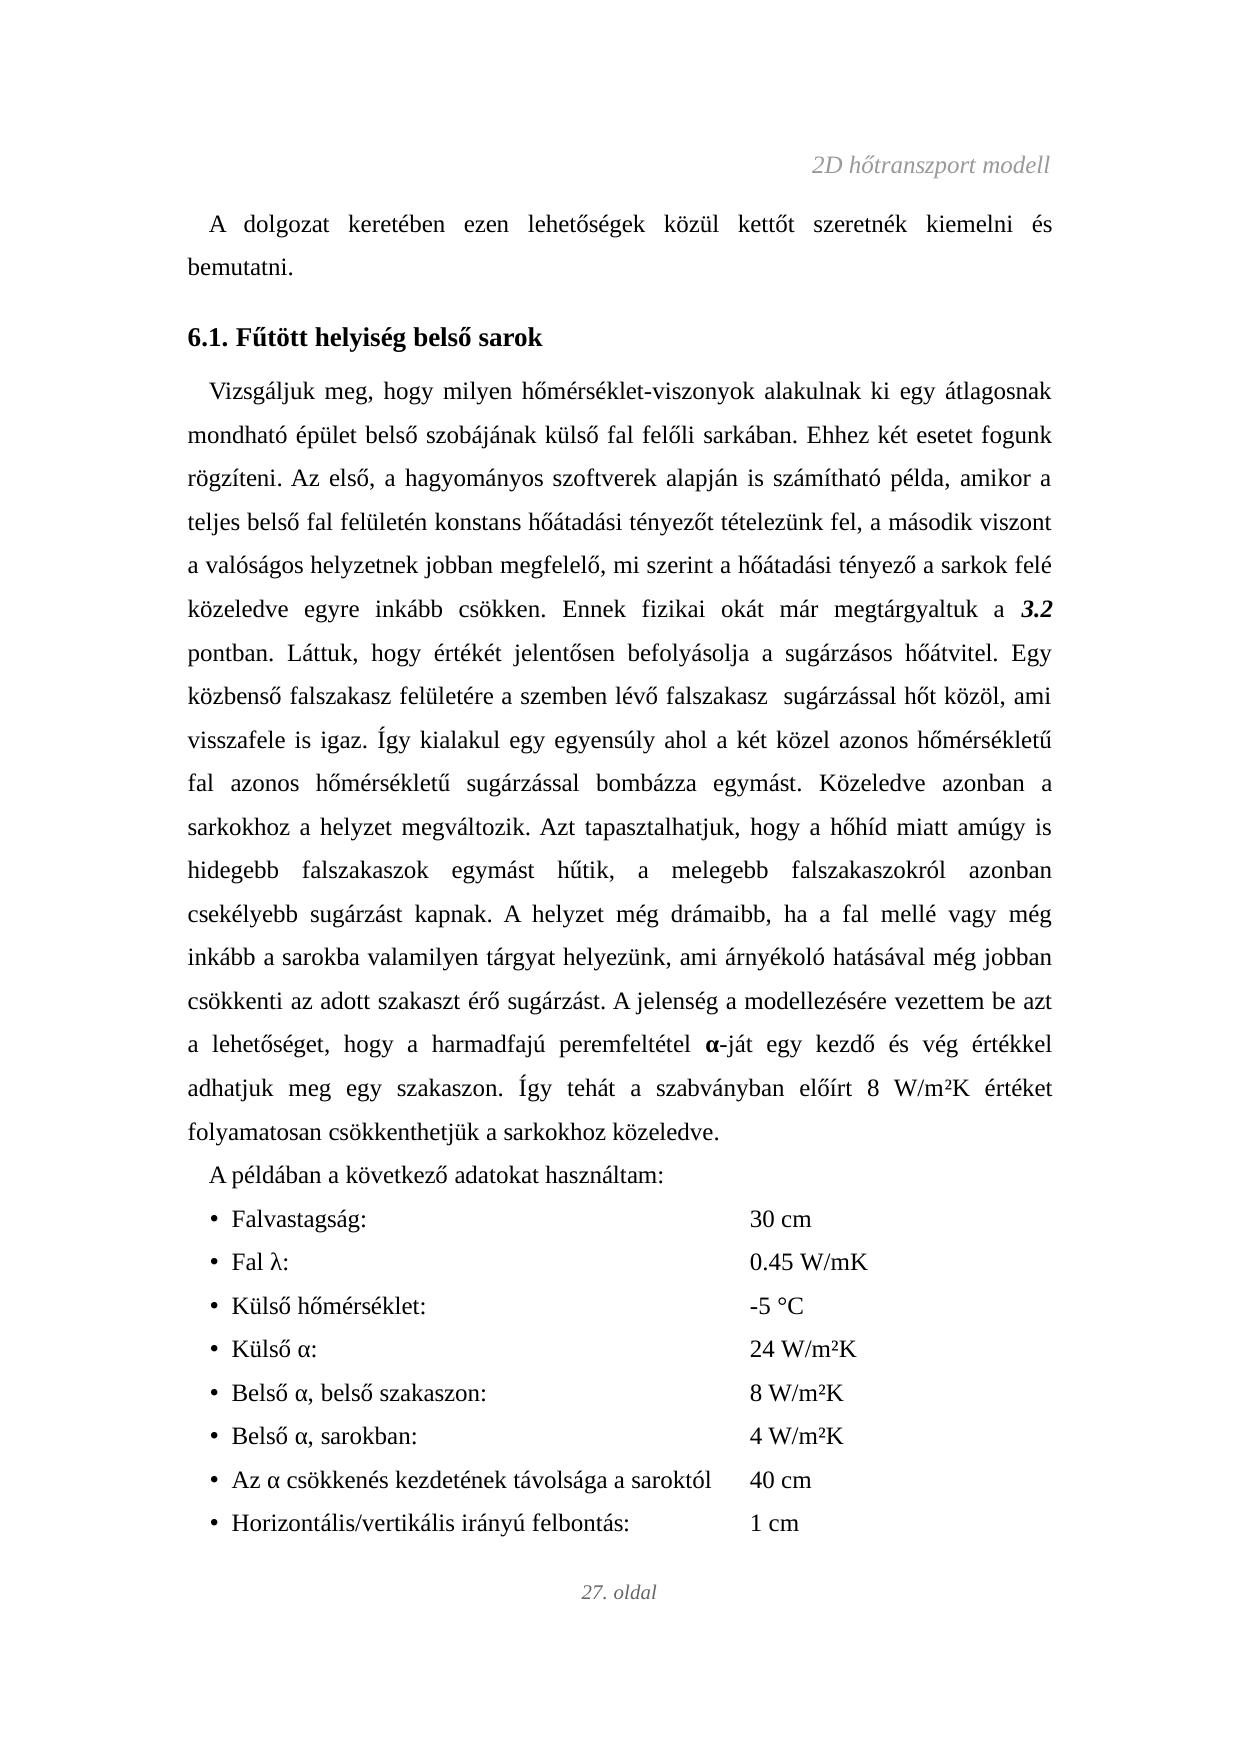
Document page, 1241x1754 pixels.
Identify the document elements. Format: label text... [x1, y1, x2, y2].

list Falvastagság: 30 cm [210, 1203, 1053, 1232]
list Külső hőmérséklet: -5 °C [210, 1291, 1053, 1319]
list Belső α, belső szakaszon: 8 W/m²K [210, 1378, 1053, 1407]
list Belső α, sarokban: 4 W/m²K [210, 1421, 1053, 1450]
subtitle Fűtött helyiség belső sarok [187, 321, 1053, 352]
list Horizontális/vertikális irányú felbontás: 1 cm [210, 1508, 1053, 1537]
list Külső α: 24 W/m²K [210, 1334, 1053, 1363]
text A dolgozat keretében ezen lehetőségek közül kettőt szeretnék kiemelni és bemutatni. [187, 208, 1053, 281]
list Fal λ: 0.45 W/mK [210, 1247, 1053, 1276]
text A példában a következő adatokat használtam: [187, 1160, 1053, 1189]
text Vizsgáljuk meg, hogy milyen hőmérséklet-viszonyok alakulnak ki egy átlagosnak mondható épület belső szobájának külső fal felőli sarkában. Ehhez két esetet fogunk rögzíteni. Az első, a hagyományos szoftverek alapján is számítható példa, amikor a teljes belső fal felületén konstans hőátadási tényezőt tételezünk fel, a második viszont a valóságos helyzetnek jobban megfelelő, mi szerint a hőátadási tényező a sarkok felé közeledve egyre inkább csökken. Ennek fizikai okát már megtárgyaltuk a 3.2 pontban. Láttuk, hogy értékét jelentősen befolyásolja a sugárzásos hőátvitel. Egy közbenső falszakasz felületére a szemben lévő falszakasz sugárzással hőt közöl, ami visszafele is igaz. Így kialakul egy egyensúly ahol a két közel azonos hőmérsékletű fal azonos hőmérsékletű sugárzással bombázza egymást. Közeledve azonban a sarkokhoz a helyzet megváltozik. Azt tapasztalhatjuk, hogy a hőhíd miatt amúgy is hidegebb falszakaszok egymást hűtik, a melegebb falszakaszokról azonban csekélyebb sugárzást kapnak. A helyzet még drámaibb, ha a fal mellé vagy még inkább a sarokba valamilyen tárgyat helyezünk, ami árnyékoló hatásával még jobban csökkenti az adott szakaszt érő sugárzást. A jelenség a modellezésére vezettem be azt a lehetőséget, hogy a harmadfajú peremfeltétel α-ját egy kezdő és vég értékkel adhatjuk meg egy szakaszon. Így tehát a szabványban előírt 8 W/m²K értéket folyamatosan csökkenthetjük a sarkokhoz közeledve. [187, 376, 1053, 1145]
list Az α csökkenés kezdetének távolsága a saroktól 40 cm [210, 1465, 1053, 1494]
